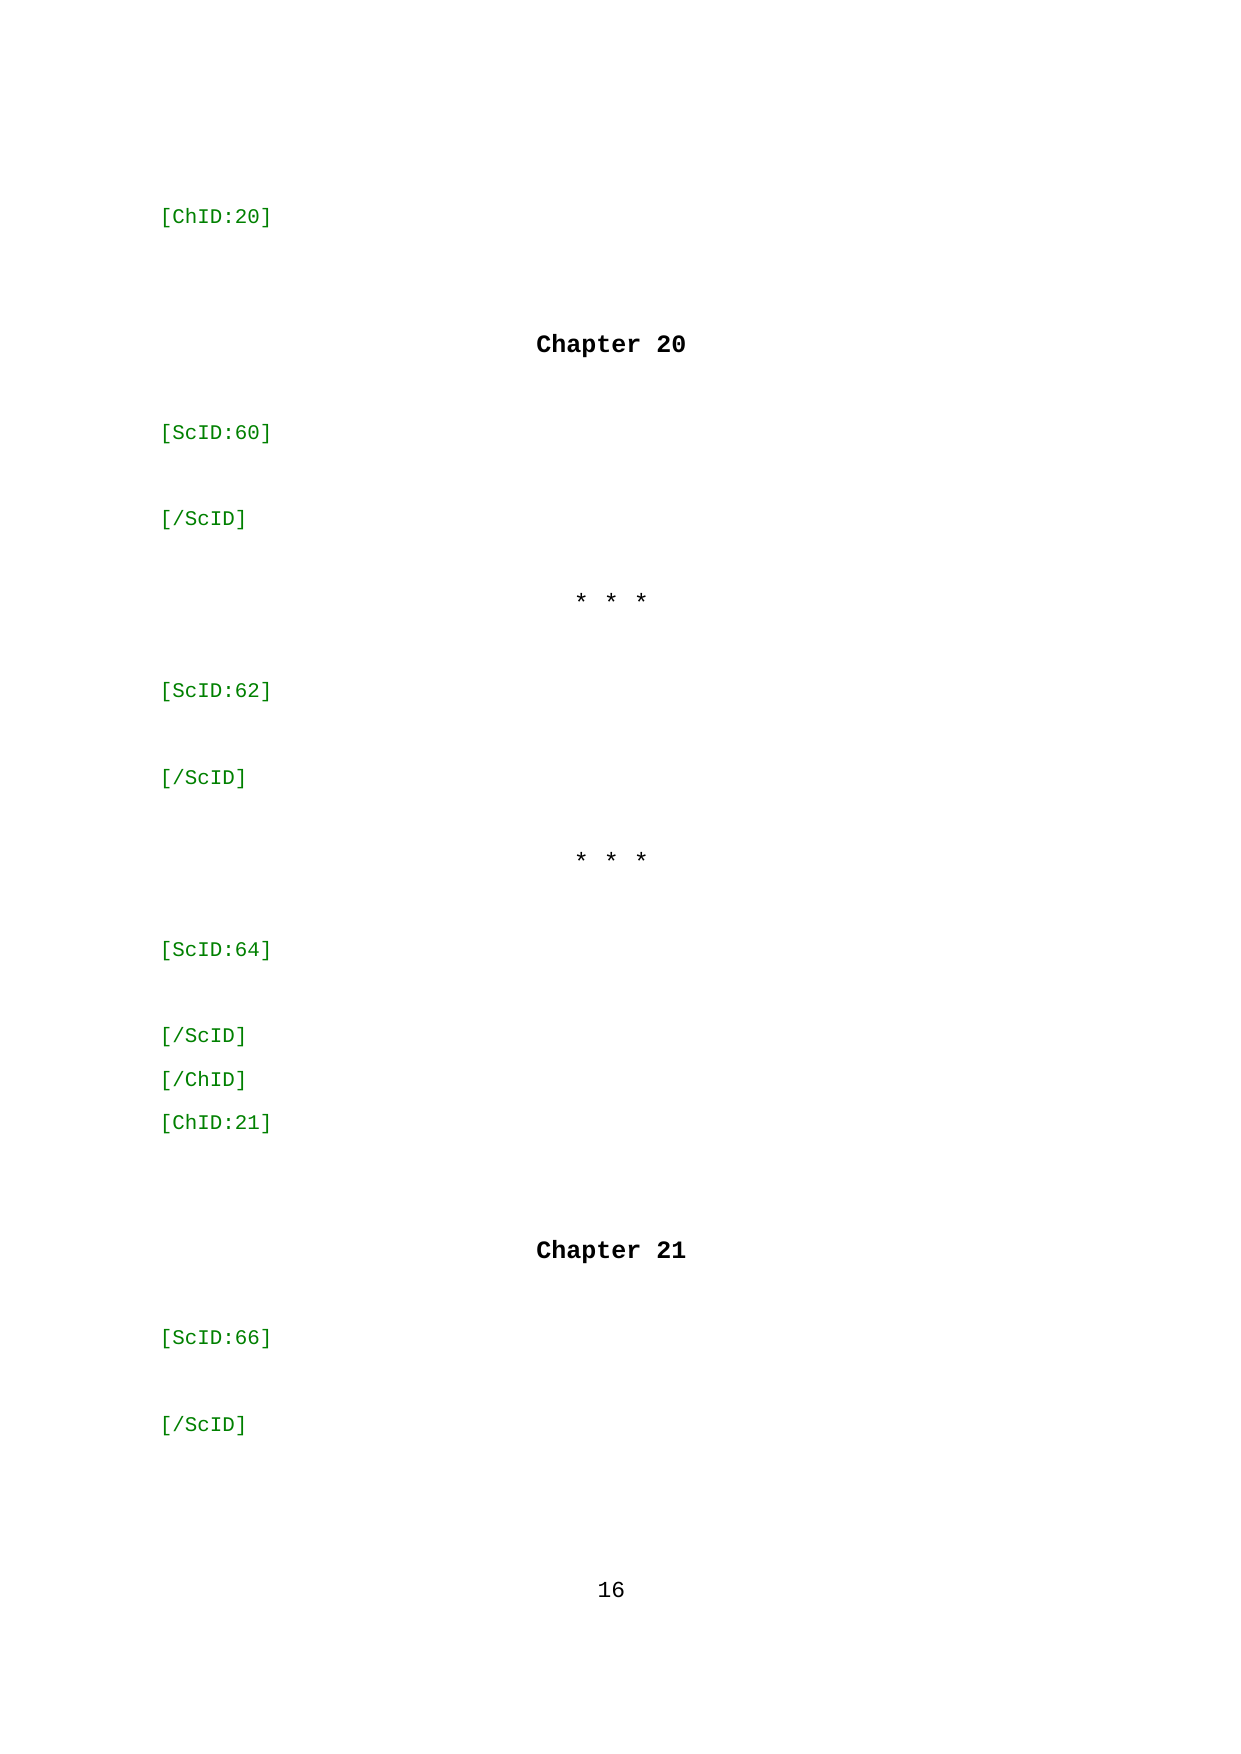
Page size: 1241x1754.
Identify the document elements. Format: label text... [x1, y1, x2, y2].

text [ScID:64] [159, 922, 1063, 965]
subtitle * * * [159, 577, 1063, 620]
text [ScID:62] [159, 663, 1063, 706]
text [/ScID] [159, 491, 1063, 534]
text [ScID:66] [159, 1310, 1063, 1353]
text [/ChID] [159, 1051, 1063, 1094]
text [ChID:21] [159, 1094, 1063, 1138]
text [/ScID] [159, 1008, 1063, 1051]
subtitle * * * [159, 836, 1063, 879]
text [/ScID] [159, 1396, 1063, 1439]
text [ChID:20] [159, 189, 1063, 232]
subtitle Chapter 20 [159, 318, 1063, 361]
text [ScID:60] [159, 404, 1063, 448]
text [/ScID] [159, 749, 1063, 793]
subtitle Chapter 21 [159, 1224, 1063, 1267]
